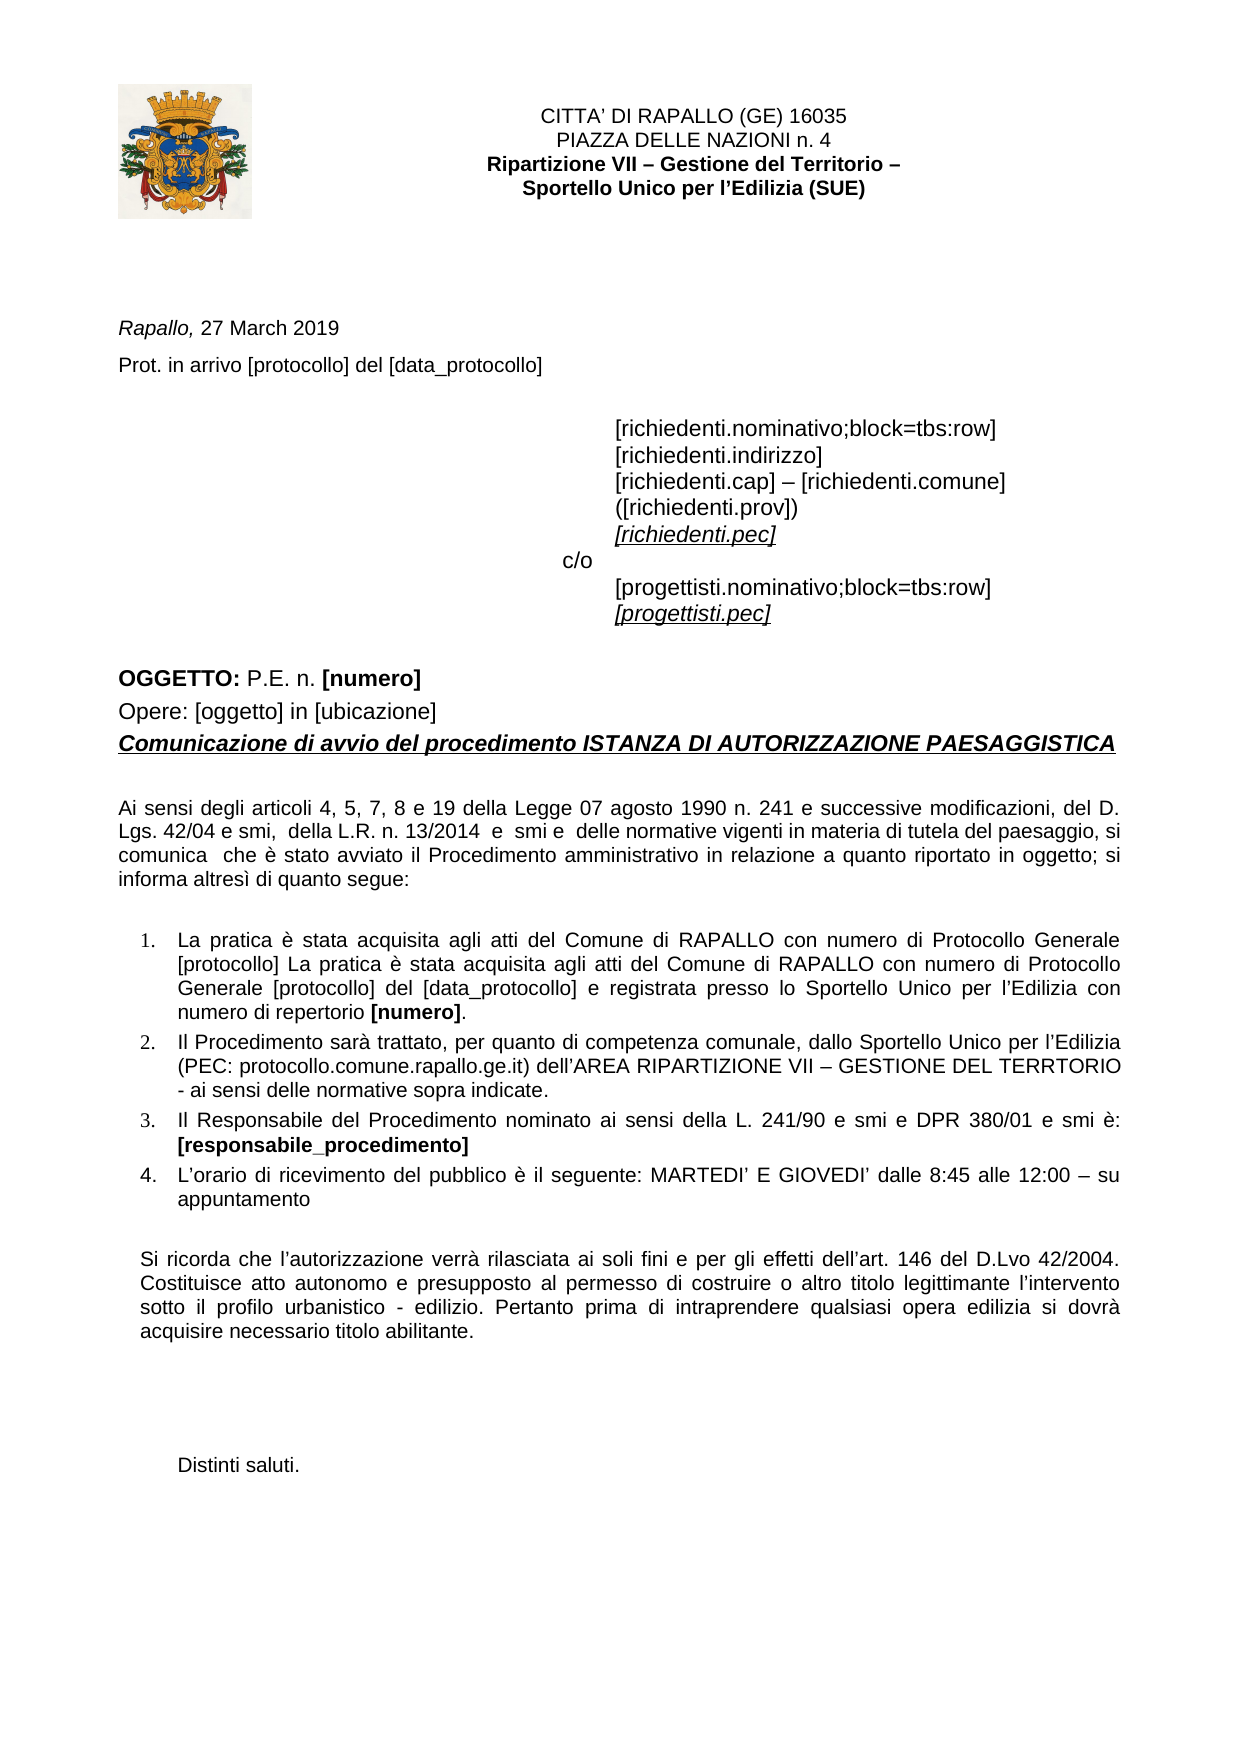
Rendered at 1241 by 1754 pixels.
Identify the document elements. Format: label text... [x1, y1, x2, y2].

text Rapallo, 27 March 2019 [118, 316, 1122, 340]
list Il Responsabile del Procedimento nominato ai sensi della L. 241/90 e smi e DPR 380/01 e smi è: [responsabile_procedimento] [140, 1108, 1122, 1156]
text Si ricorda che l’autorizzazione verrà rilasciata ai soli fini e per gli effetti dell’art. 146 del D.Lvo 42/2004. Costituisce atto autonomo e presupposto al permesso di costruire o altro titolo legittimante l’intervento sotto il profilo urbanistico - edilizio. Pertanto prima di intraprendere qualsiasi opera edilizia si dovrà acquisire necessario titolo abilitante. [140, 1247, 1122, 1343]
text Comunicazione di avvio del procedimento ISTANZA DI AUTORIZZAZIONE PAESAGGISTICA [118, 730, 1122, 757]
picture [118, 84, 252, 219]
table_cell [richiedenti.nominativo;block=tbs:row] [richiedenti.indirizzo] [richiedenti.cap] – [richiedenti.comune] ([richiedenti.prov]) [richiedenti.pec] [604, 415, 1101, 547]
table_cell c/o [107, 547, 604, 573]
table_cell [progettisti.nominativo;block=tbs:row] [progettisti.pec] [604, 574, 1101, 626]
table_header [107, 389, 604, 415]
list L’orario di ricevimento del pubblico è il seguente: MARTEDI’ E GIOVEDI’ dalle 8:45 alle 12:00 – su appuntamento [140, 1163, 1122, 1211]
text OGGETTO: P.E. n. [numero] [118, 665, 1122, 691]
list La pratica è stata acquisita agli atti del Comune di RAPALLO con numero di Protocollo Generale [protocollo] La pratica è stata acquisita agli atti del Comune di RAPALLO con numero di Protocollo Generale [protocollo] del [data_protocollo] e registrata presso lo Sportello Unico per l’Edilizia con numero di repertorio [numero]. [140, 928, 1122, 1024]
text Opere: [oggetto] in [ubicazione] [118, 698, 1122, 724]
text Ai sensi degli articoli 4, 5, 7, 8 e 19 della Legge 07 agosto 1990 n. 241 e successive modificazioni, del D. Lgs. 42/04 e smi, della L.R. n. 13/2014 e smi e delle normative vigenti in materia di tutela del paesaggio, si comunica che è stato avviato il Procedimento amministrativo in relazione a quanto riportato in oggetto; si informa altresì di quanto segue: [118, 795, 1122, 891]
list Il Procedimento sarà trattato, per quanto di competenza comunale, dallo Sportello Unico per l’Edilizia (PEC: protocollo.comune.rapallo.ge.it) dell’AREA RIPARTIZIONE VII – GESTIONE DEL TERRTORIO - ai sensi delle normative sopra indicate. [140, 1030, 1122, 1102]
table_cell [107, 574, 604, 626]
table_header [604, 389, 1101, 415]
table_cell [604, 547, 1101, 573]
text Prot. in arrivo [protocollo] del [data_protocollo] [118, 352, 1122, 376]
table_cell [107, 415, 604, 547]
list Distinti saluti. [177, 1453, 1122, 1477]
